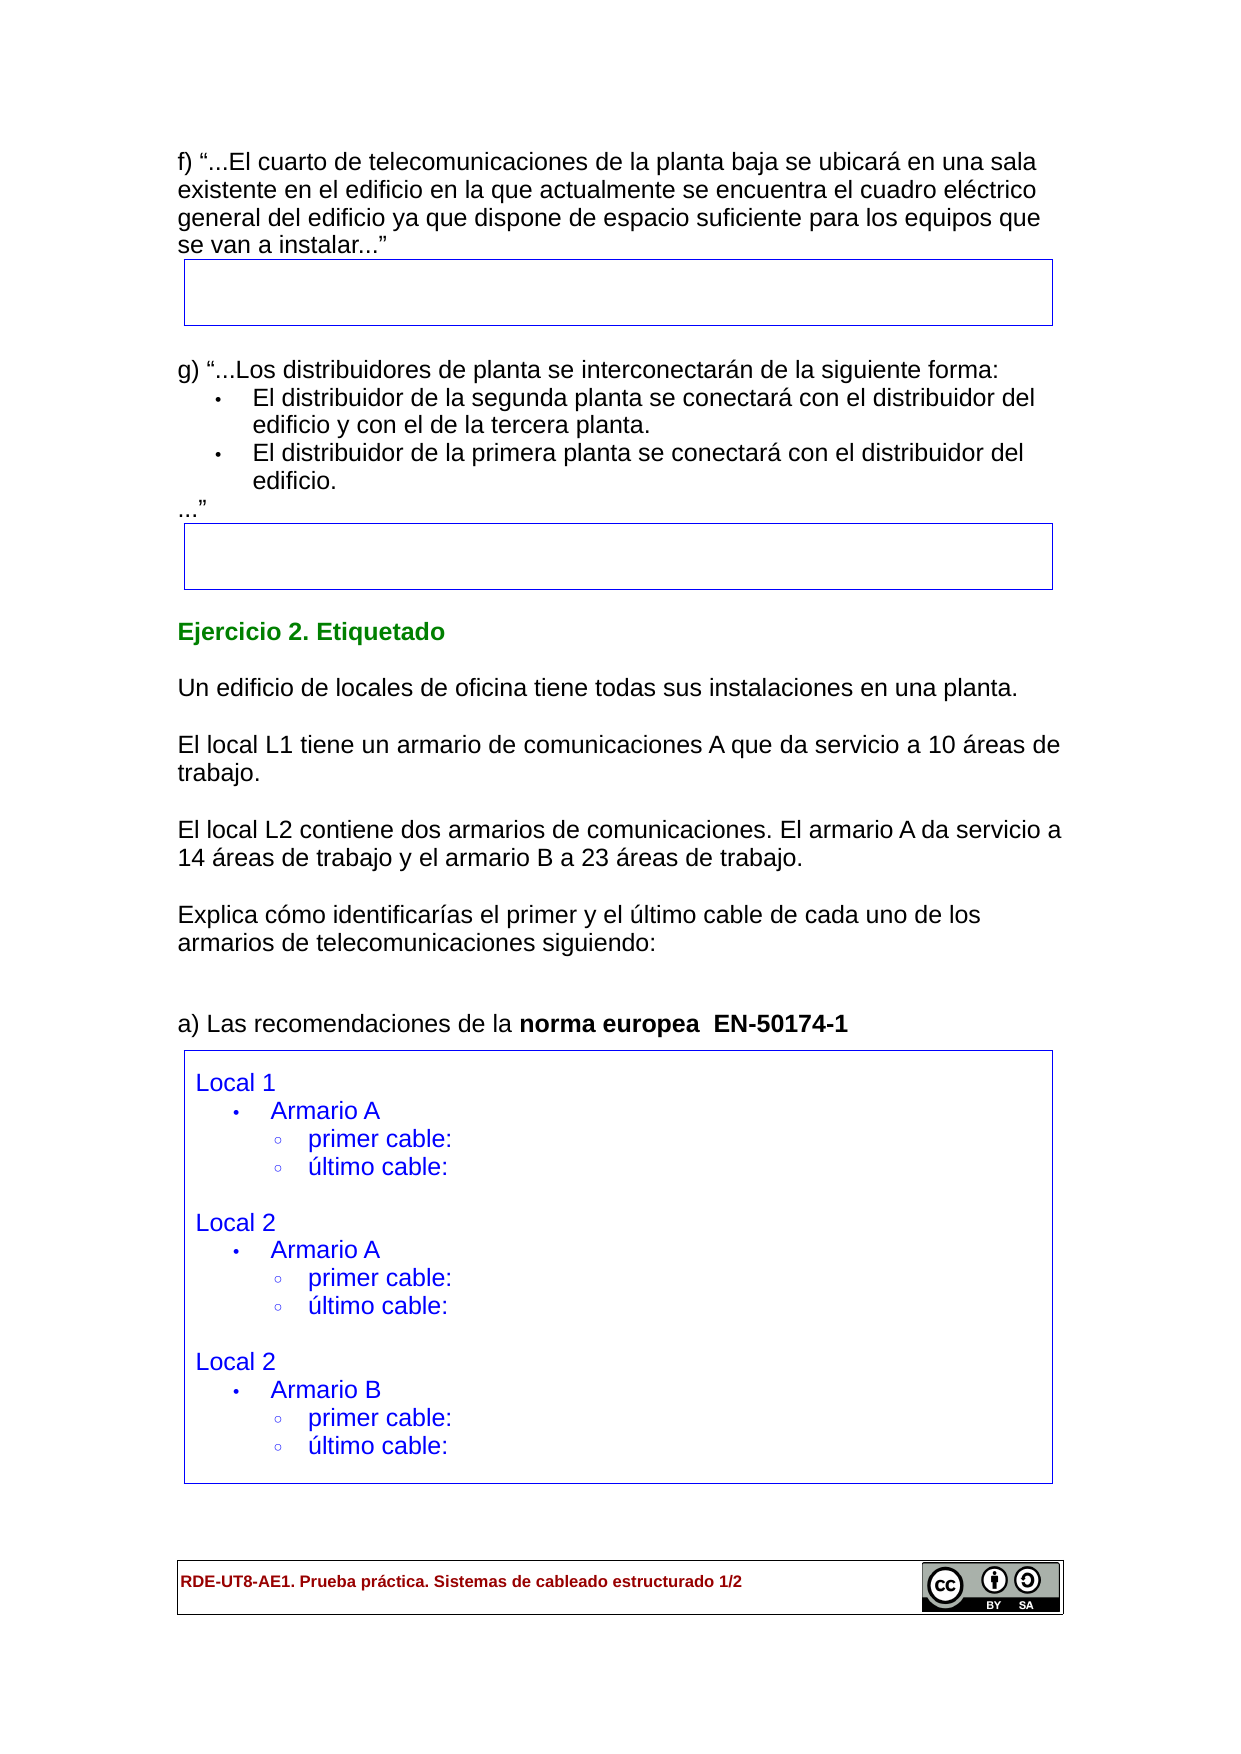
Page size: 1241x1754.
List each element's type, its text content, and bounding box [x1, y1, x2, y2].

table_header [185, 524, 1052, 589]
text a) Las recomendaciones de la norma europea EN-50174-1 [177, 1010, 1063, 1038]
table_header Local 1 Armario A primer cable: último cable: Local 2 Armario A primer cable: último cable: Local 2 Armario B primer cable: último cable: [185, 1051, 1052, 1483]
text g) “...Los distribuidores de planta se interconectarán de la siguiente forma: [177, 356, 1063, 383]
text Explica cómo identificarías el primer y el último cable de cada uno de los armarios de telecomunicaciones siguiendo: [177, 901, 1063, 957]
picture [922, 1562, 1060, 1612]
text Un edificio de locales de oficina tiene todas sus instalaciones en una planta. [177, 674, 1063, 702]
text El local L1 tiene un armario de comunicaciones A que da servicio a 10 áreas de trabajo. [177, 731, 1063, 787]
list El distribuidor de la primera planta se conectará con el distribuidor del edificio. [215, 439, 1063, 495]
text f) “...El cuarto de telecomunicaciones de la planta baja se ubicará en una sala existente en el edificio en la que actualmente se encuentra el cuadro eléctrico general del edificio ya que dispone de espacio suficiente para los equipos que se van a instalar...” [177, 148, 1063, 259]
text ...” [177, 495, 1063, 523]
text El local L2 contiene dos armarios de comunicaciones. El armario A da servicio a 14 áreas de trabajo y el armario B a 23 áreas de trabajo. [177, 816, 1063, 872]
list El distribuidor de la segunda planta se conectará con el distribuidor del edificio y con el de la tercera planta. [215, 383, 1063, 439]
table_header [185, 260, 1052, 325]
text Ejercicio 2. Etiquetado [177, 618, 1063, 646]
